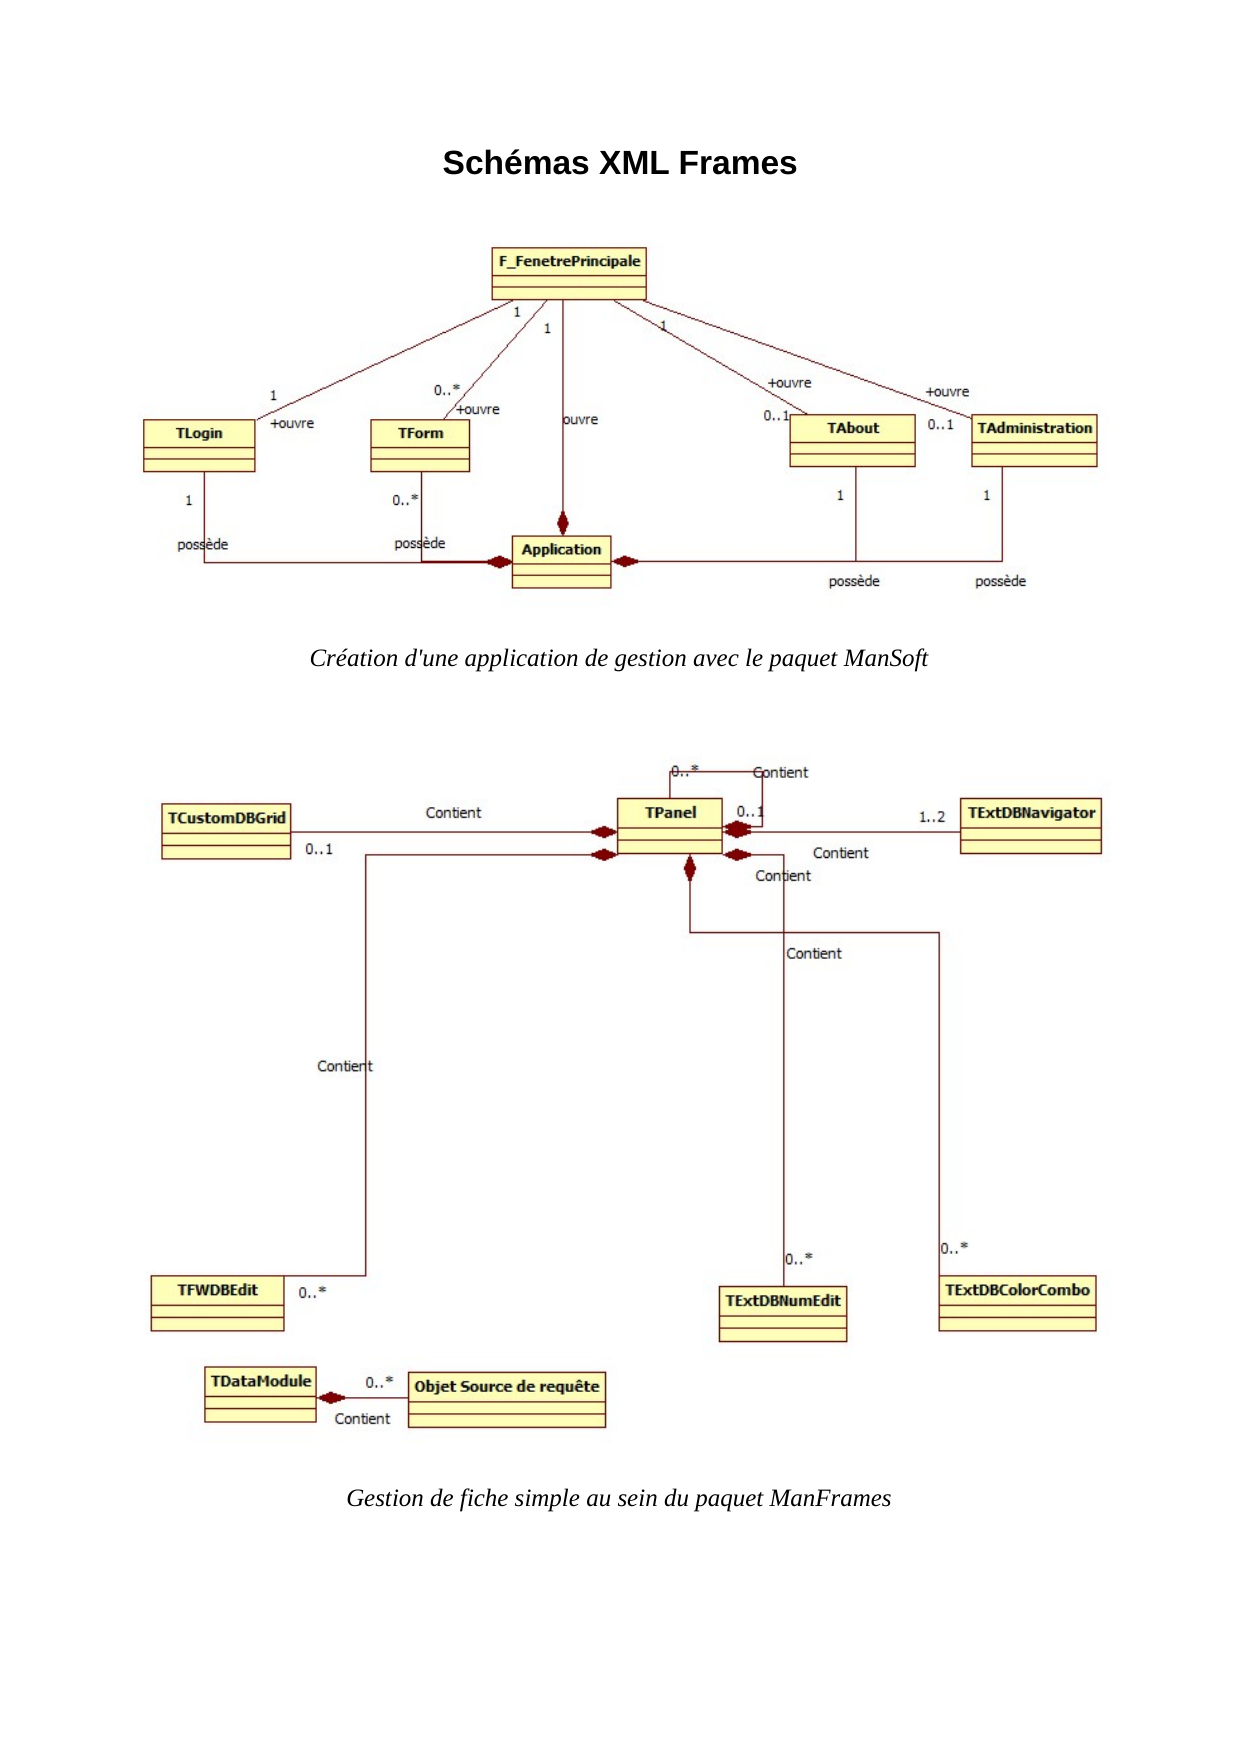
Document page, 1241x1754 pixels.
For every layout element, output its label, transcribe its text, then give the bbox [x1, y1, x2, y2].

picture [118, 223, 1123, 614]
text Gestion de fiche simple au sein du paquet ManFrames [118, 1483, 1122, 1512]
subtitle Schémas XML Frames [118, 143, 1122, 182]
picture [124, 735, 1129, 1455]
text Création d'une application de gestion avec le paquet ManSoft [118, 643, 1122, 671]
